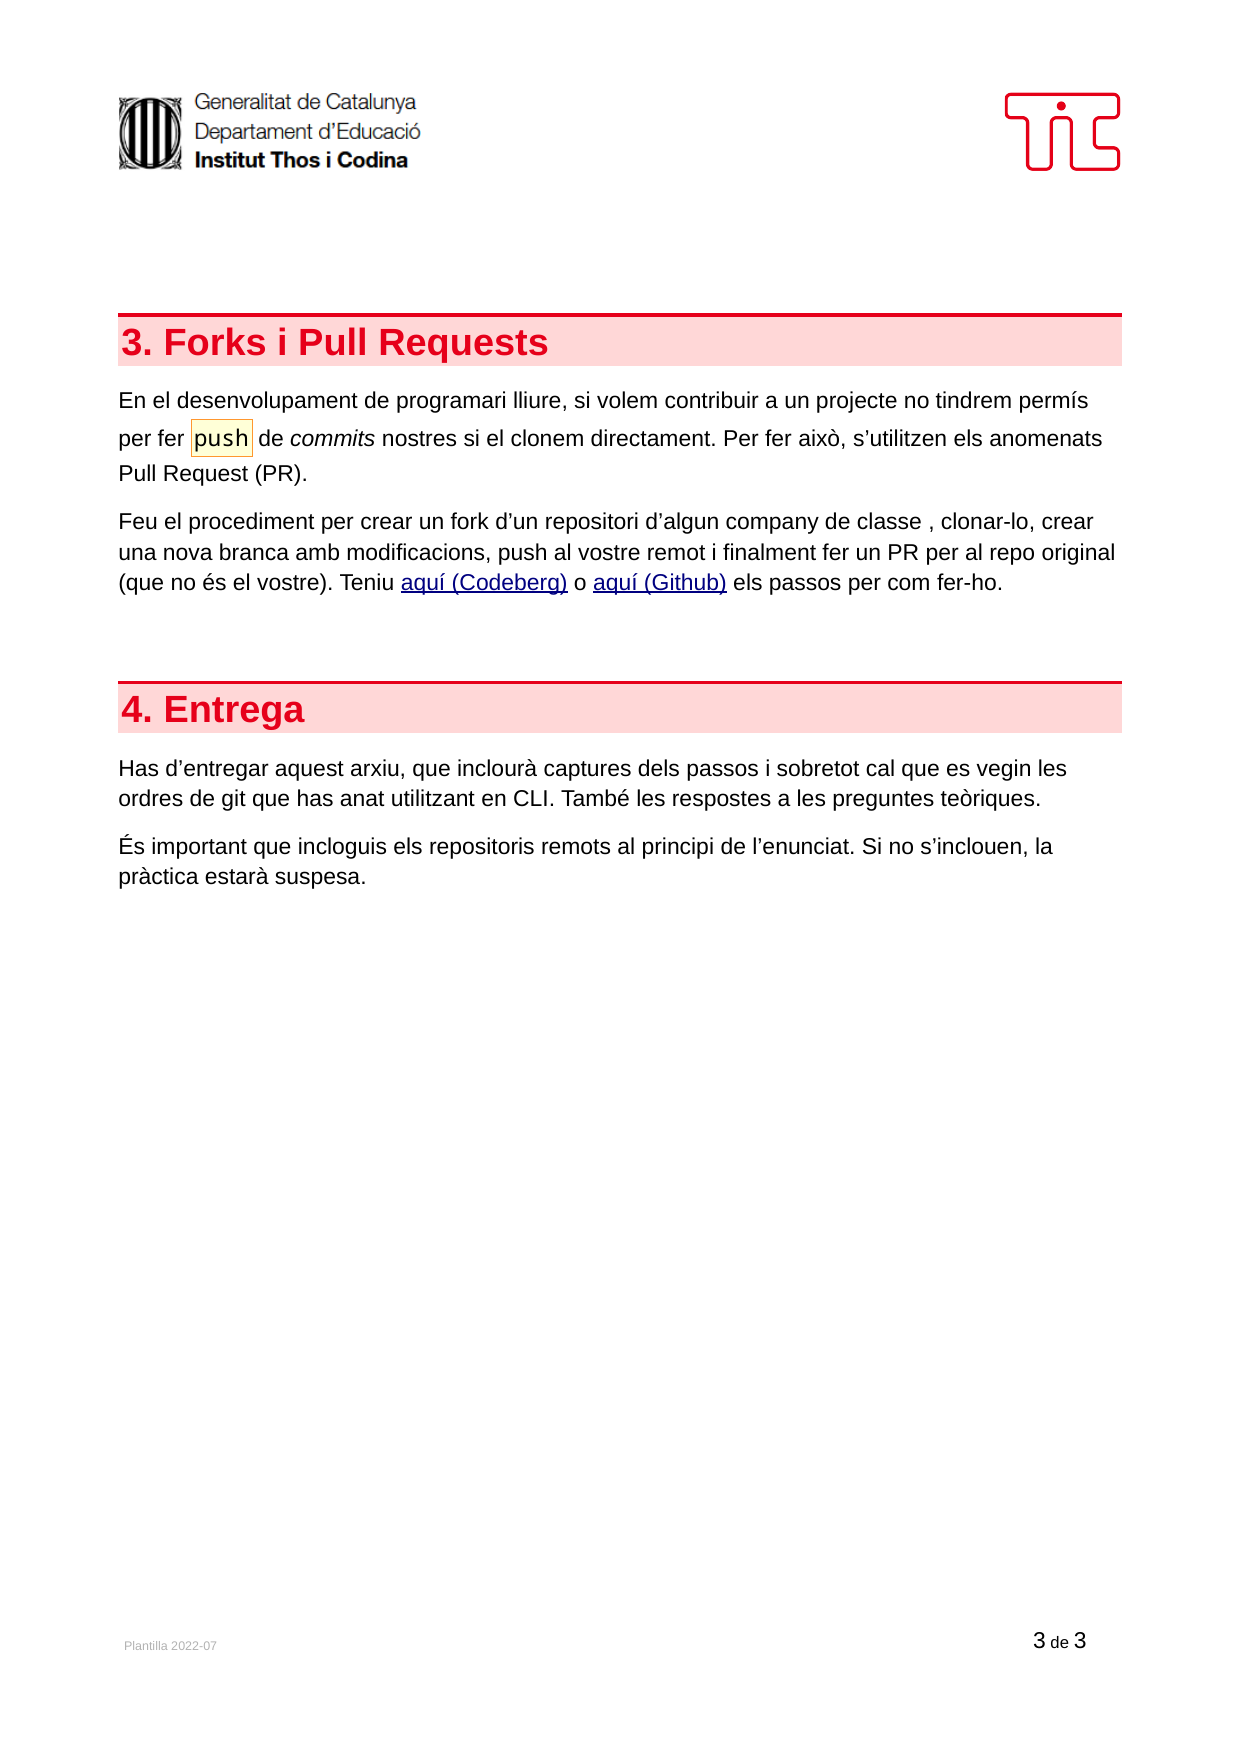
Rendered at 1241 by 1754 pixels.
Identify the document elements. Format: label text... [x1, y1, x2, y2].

text En el desenvolupament de programari lliure, si volem contribuir a un projecte no tindrem permís per fer push de commits nostres si el clonem directament. Per fer això, s’utilitzen els anomenats Pull Request (PR). [118, 387, 1122, 487]
picture [118, 92, 422, 171]
text Has d’entregar aquest arxiu, que inclourà captures dels passos i sobretot cal que es vegin les ordres de git que has anat utilitzant en CLI. També les respostes a les preguntes teòriques. [118, 755, 1122, 811]
picture [1004, 92, 1123, 171]
subtitle Forks i Pull Requests [118, 317, 1122, 366]
subtitle Entrega [118, 684, 1122, 733]
text És important que incloguis els repositoris remots al principi de l’enunciat. Si no s’inclouen, la pràctica estarà suspesa. [118, 833, 1122, 889]
text Feu el procediment per crear un fork d’un repositori d’algun company de classe , clonar-lo, crear una nova branca amb modificacions, push al vostre remot i finalment fer un PR per al repo original (que no és el vostre). Teniu aquí (Codeberg) o aquí (Github) els passos per com fer-ho. [118, 508, 1122, 595]
